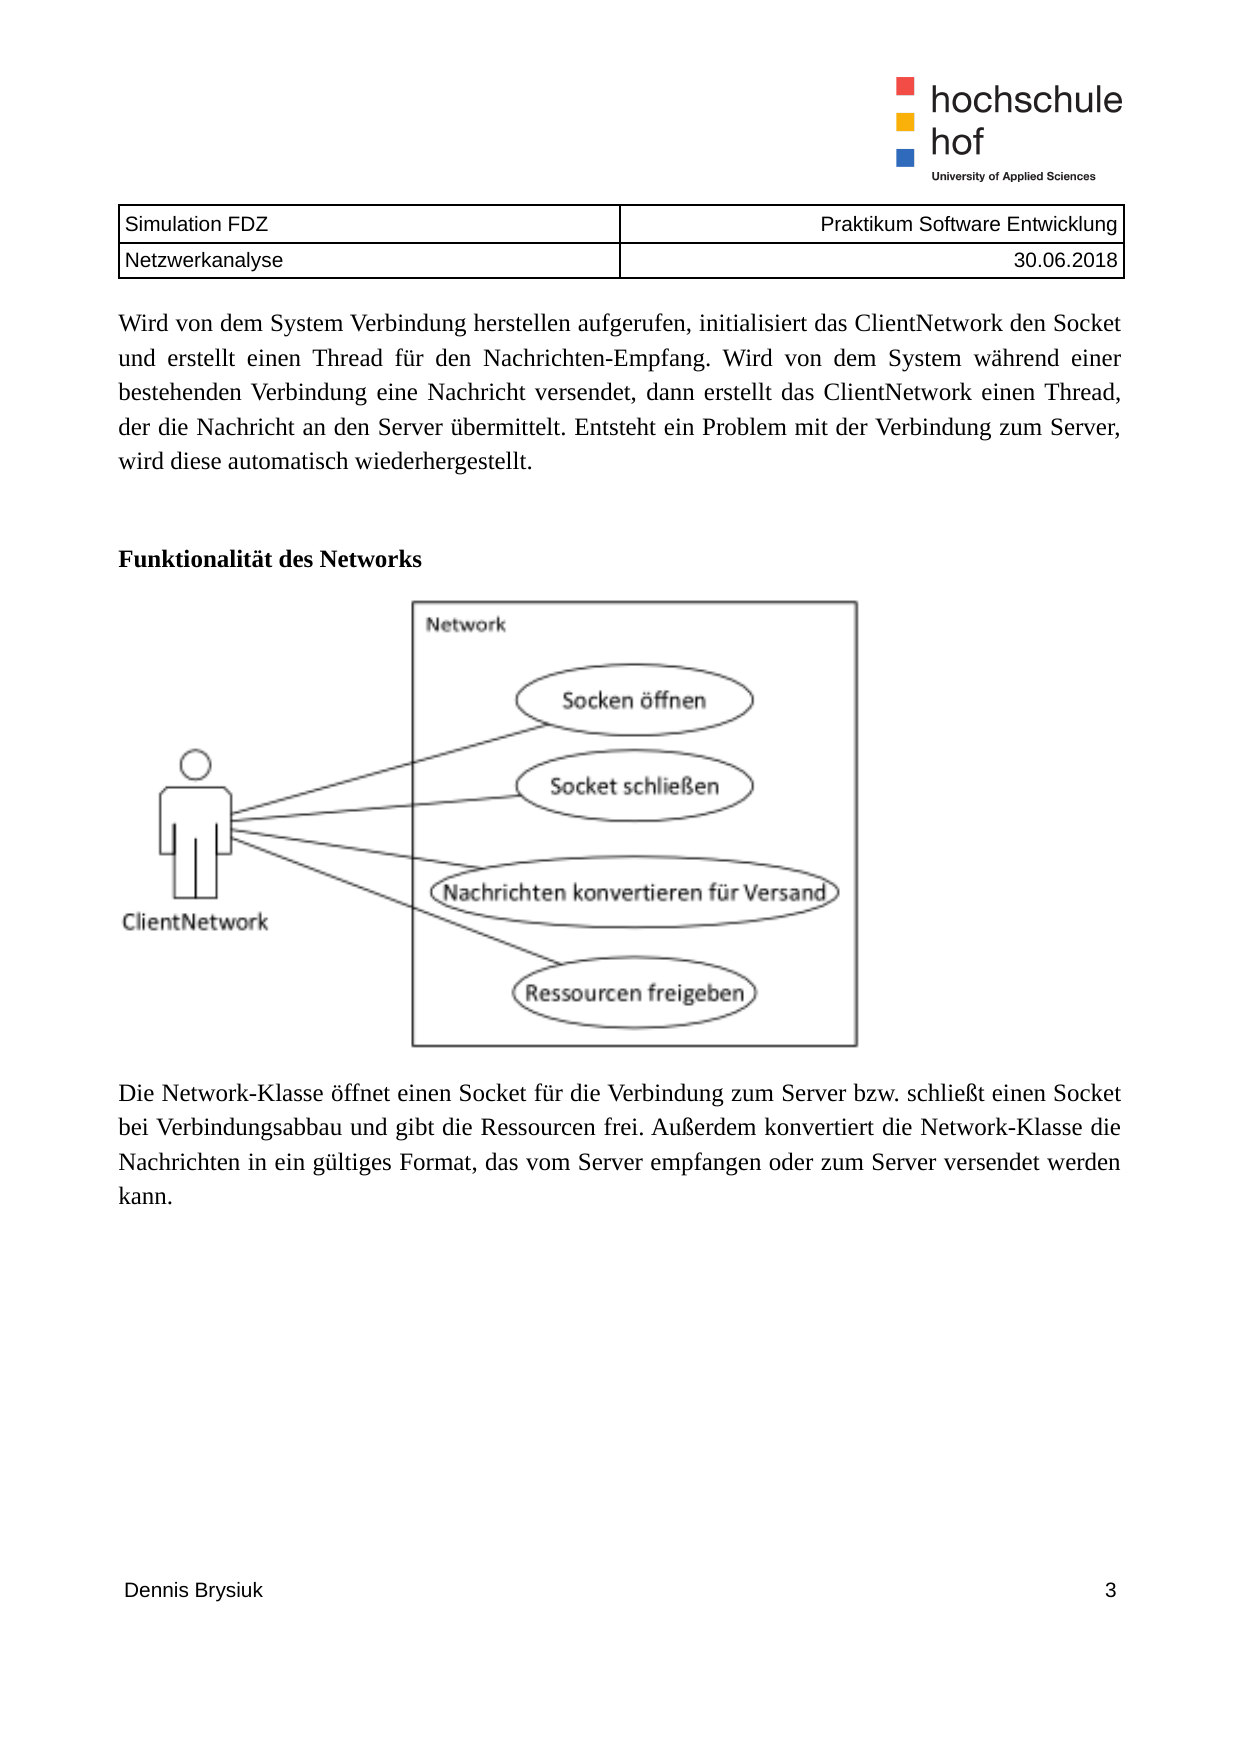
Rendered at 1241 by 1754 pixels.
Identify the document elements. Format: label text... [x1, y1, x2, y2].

picture [118, 593, 869, 1058]
text Die Network-Klasse öffnet einen Socket für die Verbindung zum Server bzw. schließt einen Socket bei Verbindungsabbau und gibt die Ressourcen frei. Außerdem konvertiert die Network-Klasse die Nachrichten in ein gültiges Format, das vom Server empfangen oder zum Server versendet werden kann. [118, 1078, 1122, 1210]
picture [896, 77, 1122, 182]
text Funktionalität des Networks [118, 544, 1122, 573]
text Wird von dem System Verbindung herstellen aufgerufen, initialisiert das ClientNetwork den Socket und erstellt einen Thread für den Nachrichten-Empfang. Wird von dem System während einer bestehenden Verbindung eine Nachricht versendet, dann erstellt das ClientNetwork einen Thread, der die Nachricht an den Server übermittelt. Entsteht ein Problem mit der Verbindung zum Server, wird diese automatisch wiederhergestellt. [118, 308, 1122, 475]
